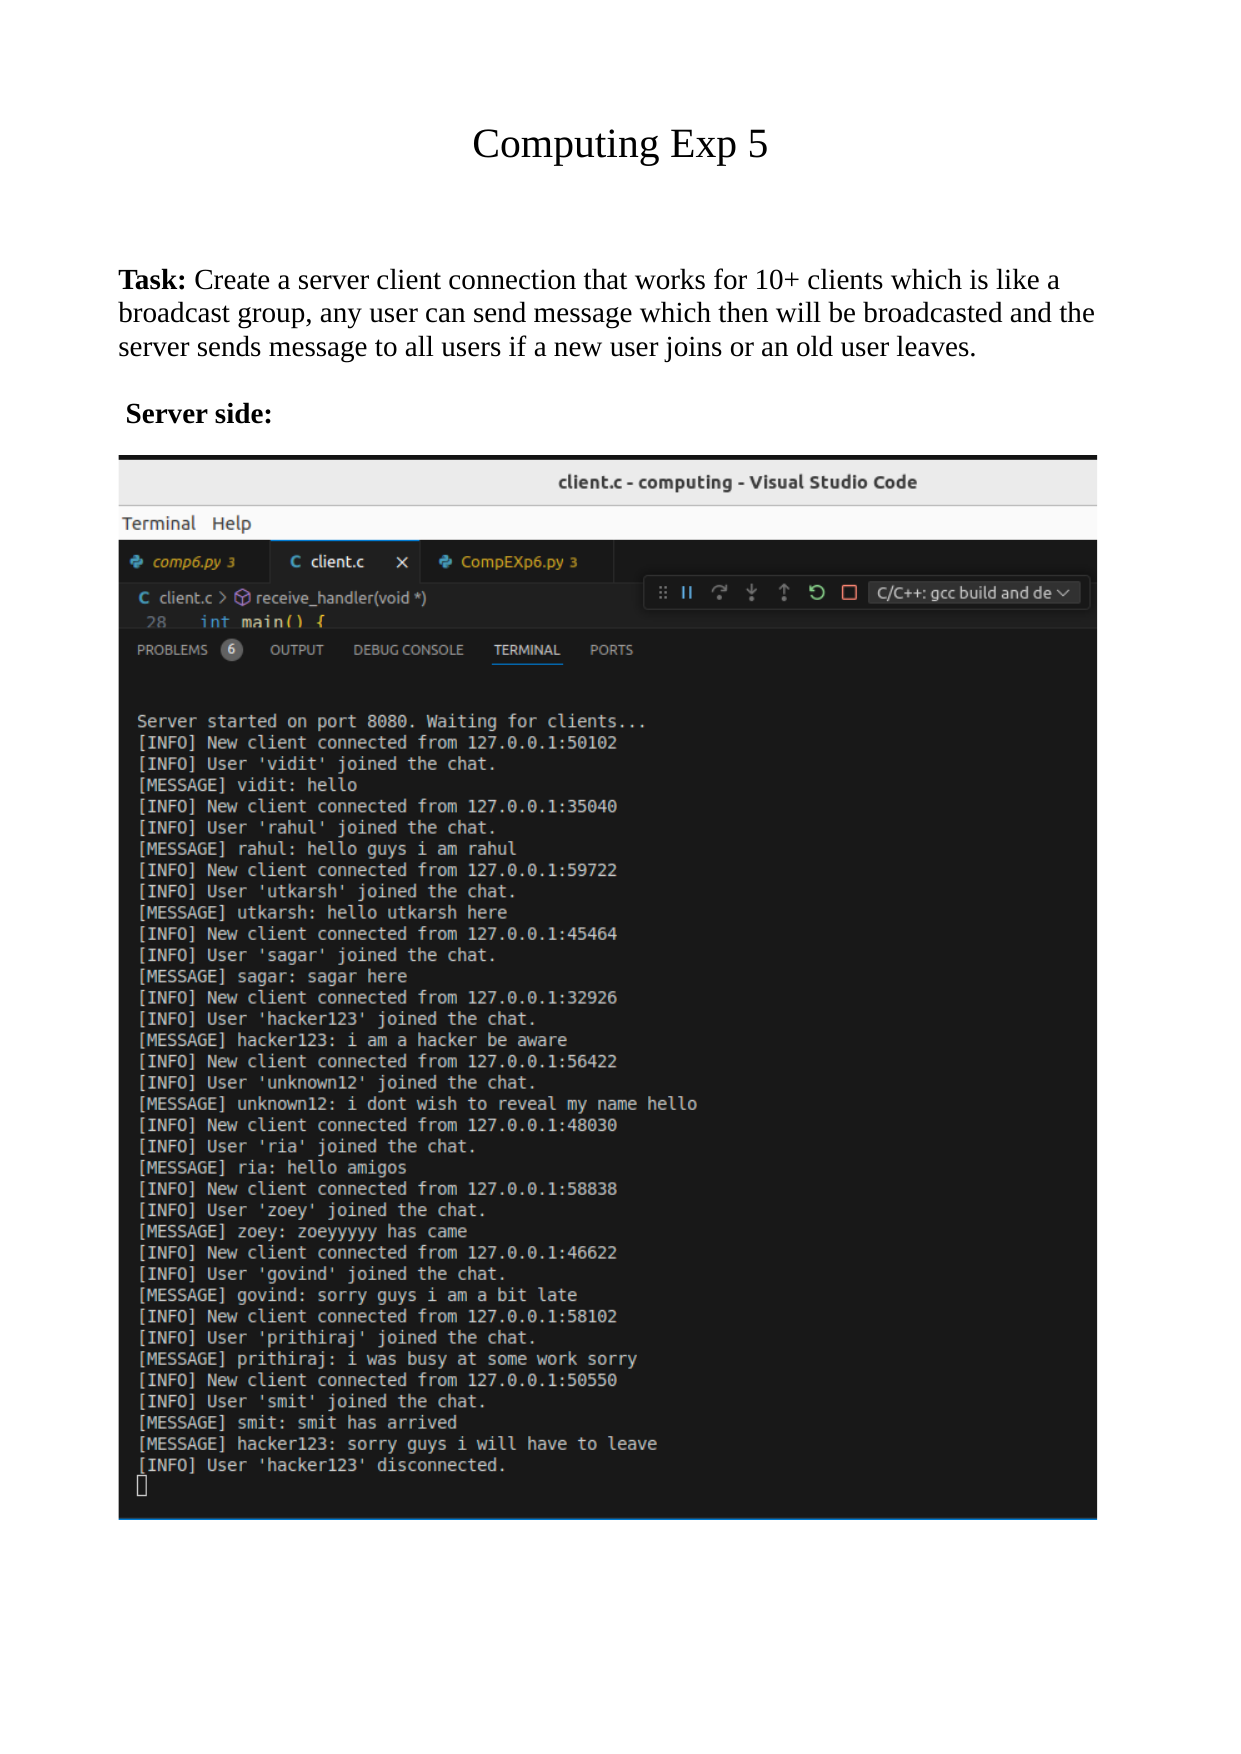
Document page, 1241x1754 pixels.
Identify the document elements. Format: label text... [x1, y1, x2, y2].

text Task: Create a server client connection that works for 10+ clients which is like a broadcast group, any user can send message which then will be broadcasted and the server sends message to all users if a new user joins or an old user leaves. [118, 262, 1122, 362]
text Computing Exp 5 [118, 118, 1122, 166]
picture [118, 455, 1098, 1520]
text Server side: [118, 396, 1122, 429]
